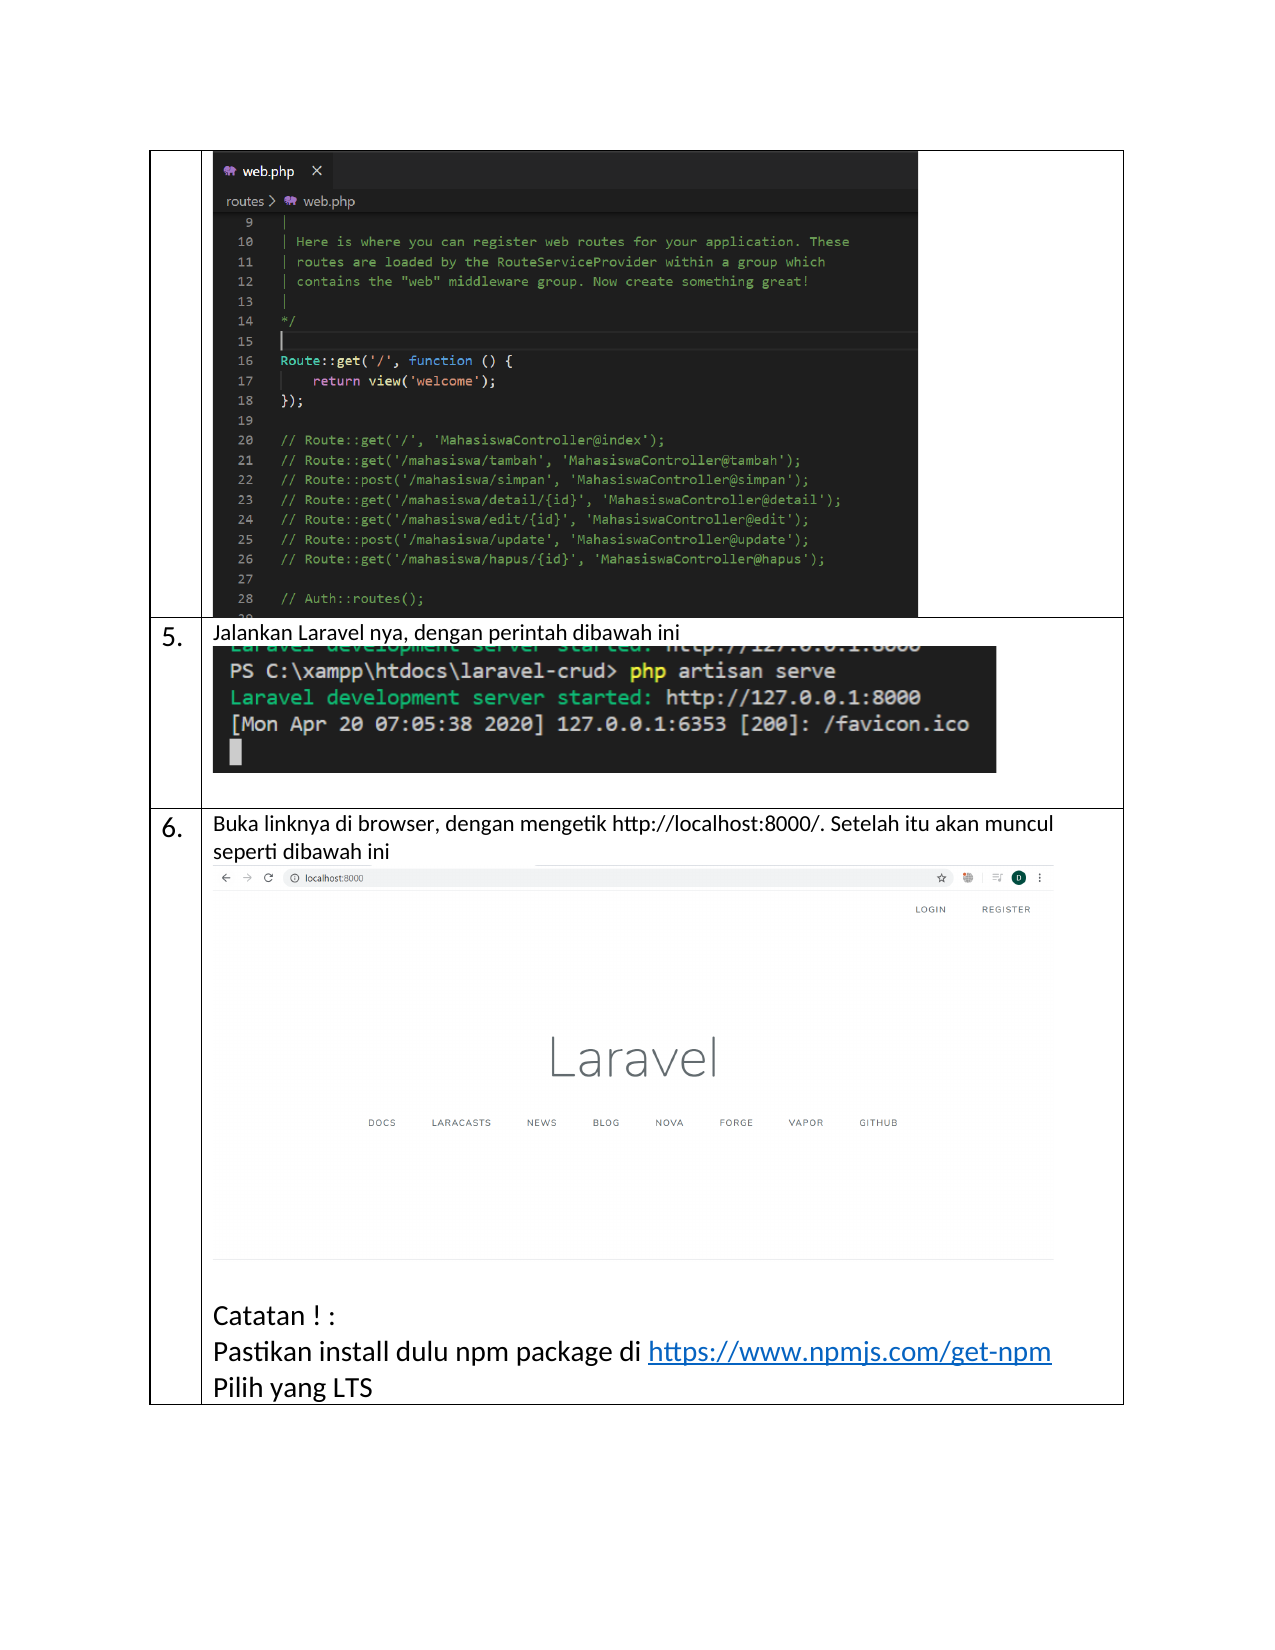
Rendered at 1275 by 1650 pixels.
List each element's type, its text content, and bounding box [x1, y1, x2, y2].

table_cell 6. [151, 809, 201, 1404]
table_cell [919, 151, 1123, 617]
table_cell Jalankan Laravel nya, dengan perintah dibawah ini [202, 618, 1123, 808]
picture [212, 865, 1054, 1262]
table_cell [151, 151, 201, 617]
picture [212, 646, 997, 773]
table_cell Buka linknya di browser, dengan mengetik http://localhost:8000/. Setelah itu akan muncul seperti dibawah ini Catatan ! : Pastikan install dulu npm package di https://www.npmjs.com/get-npm Pilih yang LTS [202, 809, 1123, 1404]
picture [212, 151, 919, 618]
table_cell [202, 151, 212, 617]
table_cell 5. [151, 618, 201, 808]
